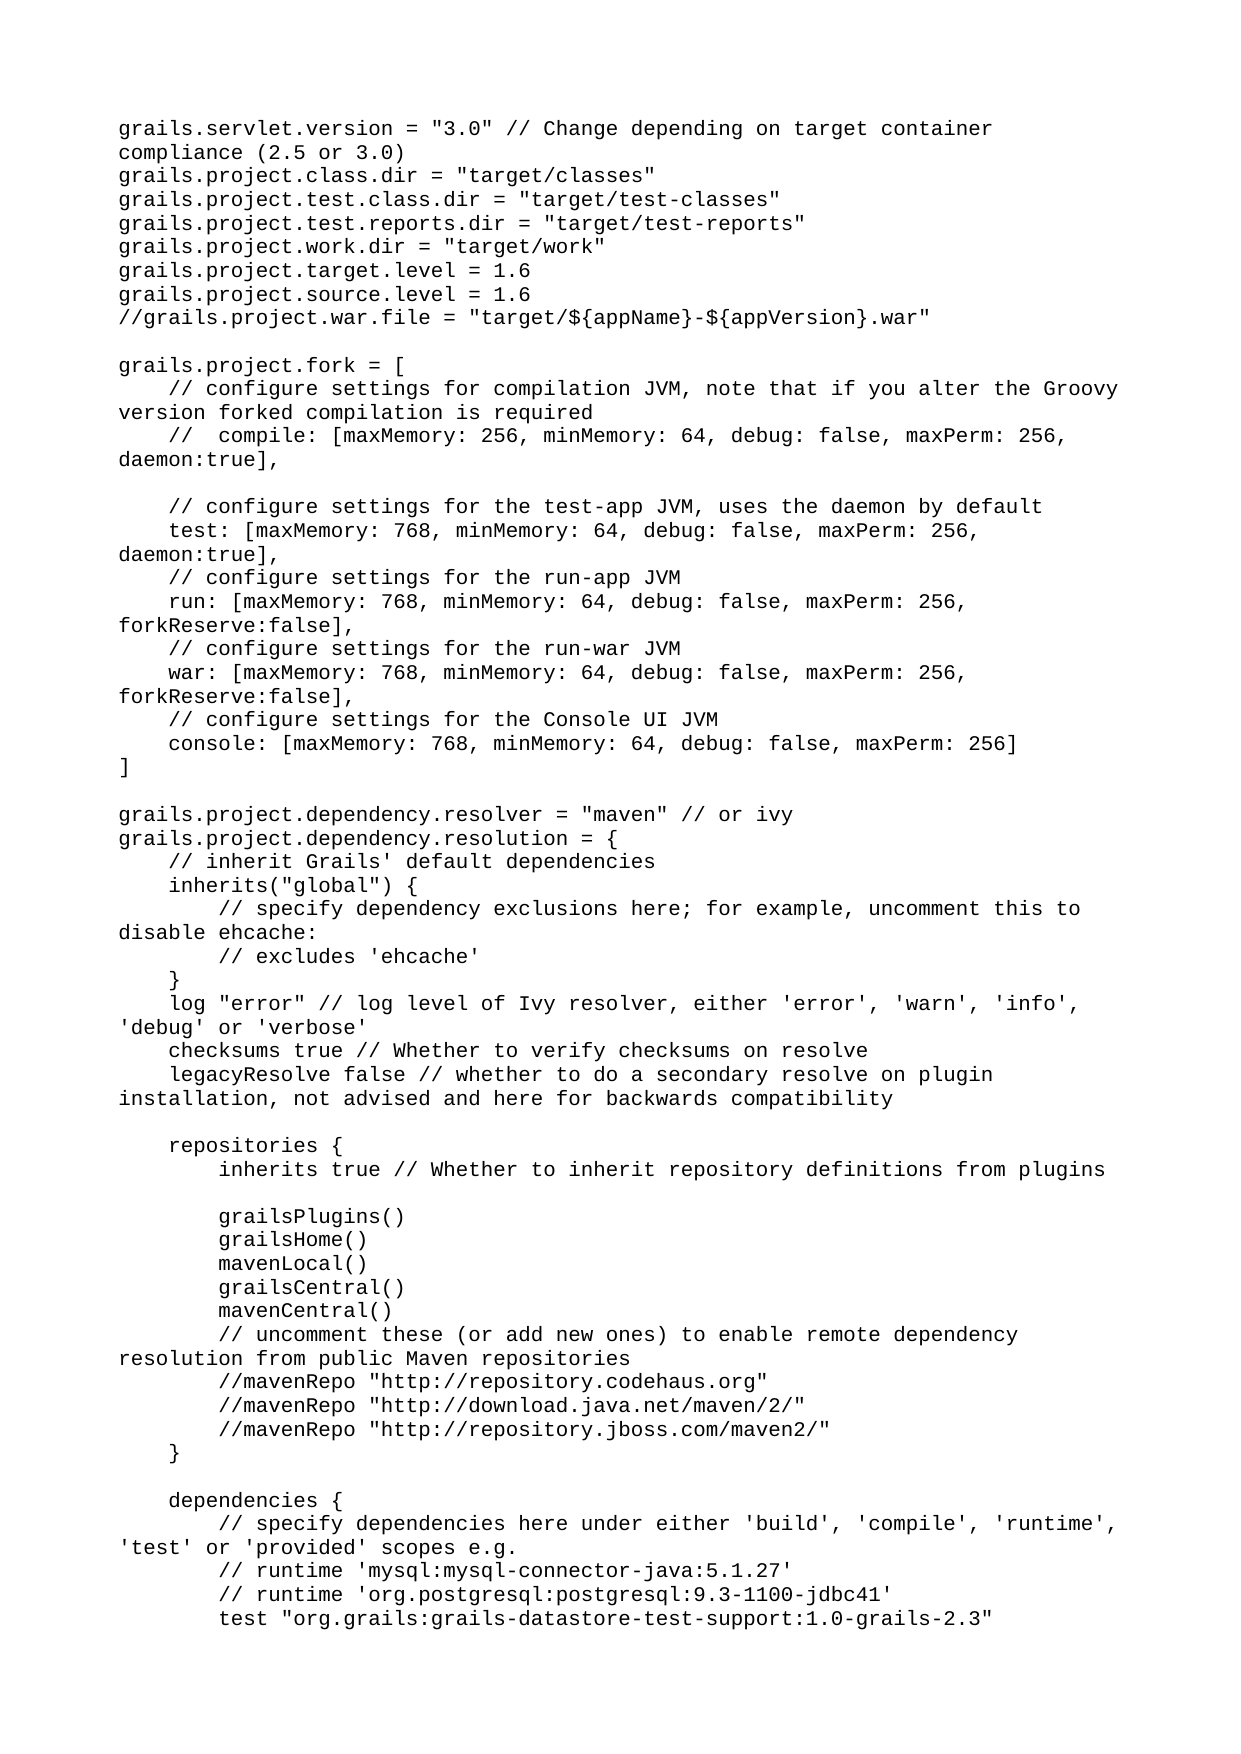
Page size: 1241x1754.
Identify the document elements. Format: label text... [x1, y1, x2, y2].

text grailsCentral() [118, 1277, 1122, 1300]
text // compile: [maxMemory: 256, minMemory: 64, debug: false, maxPerm: 256, daemon:true], [118, 426, 1122, 473]
text console: [maxMemory: 768, minMemory: 64, debug: false, maxPerm: 256] [118, 733, 1122, 757]
text log "error" // log level of Ivy resolver, either 'error', 'warn', 'info', 'debug' or 'verbose' [118, 993, 1122, 1040]
text grails.project.source.level = 1.6 [118, 284, 1122, 307]
text ] [118, 757, 1122, 780]
text // specify dependency exclusions here; for example, uncomment this to disable ehcache: [118, 898, 1122, 946]
text // configure settings for compilation JVM, note that if you alter the Groovy version forked compilation is required [118, 378, 1122, 426]
text // runtime 'mysql:mysql-connector-java:5.1.27' [118, 1561, 1122, 1584]
text dependencies { [118, 1489, 1122, 1513]
text grails.project.test.class.dir = "target/test-classes" [118, 189, 1122, 213]
text grails.project.fork = [ [118, 354, 1122, 378]
text //mavenRepo "http://repository.codehaus.org" [118, 1371, 1122, 1395]
text inherits("global") { [118, 875, 1122, 898]
text grails.project.test.reports.dir = "target/test-reports" [118, 213, 1122, 236]
text // runtime 'org.postgresql:postgresql:9.3-1100-jdbc41' [118, 1584, 1122, 1608]
text //mavenRepo "http://download.java.net/maven/2/" [118, 1395, 1122, 1419]
text mavenCentral() [118, 1300, 1122, 1324]
text grails.project.work.dir = "target/work" [118, 236, 1122, 260]
text // configure settings for the Console UI JVM [118, 709, 1122, 733]
text inherits true // Whether to inherit repository definitions from plugins [118, 1158, 1122, 1182]
text legacyResolve false // whether to do a secondary resolve on plugin installation, not advised and here for backwards compatibility [118, 1064, 1122, 1111]
text // specify dependencies here under either 'build', 'compile', 'runtime', 'test' or 'provided' scopes e.g. [118, 1513, 1122, 1561]
text // excludes 'ehcache' [118, 946, 1122, 969]
text // configure settings for the run-app JVM [118, 567, 1122, 591]
text grails.project.dependency.resolver = "maven" // or ivy [118, 804, 1122, 827]
text grails.project.target.level = 1.6 [118, 260, 1122, 284]
text grails.project.dependency.resolution = { [118, 827, 1122, 851]
text // configure settings for the test-app JVM, uses the daemon by default [118, 496, 1122, 520]
text // configure settings for the run-war JVM [118, 638, 1122, 662]
text repositories { [118, 1135, 1122, 1158]
text grails.project.class.dir = "target/classes" [118, 165, 1122, 189]
text run: [maxMemory: 768, minMemory: 64, debug: false, maxPerm: 256, forkReserve:false], [118, 591, 1122, 638]
text checksums true // Whether to verify checksums on resolve [118, 1040, 1122, 1064]
text } [118, 969, 1122, 993]
text grails.servlet.version = "3.0" // Change depending on target container compliance (2.5 or 3.0) [118, 118, 1122, 165]
text war: [maxMemory: 768, minMemory: 64, debug: false, maxPerm: 256, forkReserve:false], [118, 662, 1122, 709]
text // uncomment these (or add new ones) to enable remote dependency resolution from public Maven repositories [118, 1324, 1122, 1371]
text grailsPlugins() [118, 1206, 1122, 1229]
text test "org.grails:grails-datastore-test-support:1.0-grails-2.3" [118, 1608, 1122, 1631]
text grailsHome() [118, 1229, 1122, 1253]
text // inherit Grails' default dependencies [118, 851, 1122, 875]
text test: [maxMemory: 768, minMemory: 64, debug: false, maxPerm: 256, daemon:true], [118, 520, 1122, 567]
text mavenLocal() [118, 1253, 1122, 1277]
text //grails.project.war.file = "target/${appName}-${appVersion}.war" [118, 307, 1122, 331]
text } [118, 1442, 1122, 1466]
text //mavenRepo "http://repository.jboss.com/maven2/" [118, 1419, 1122, 1442]
